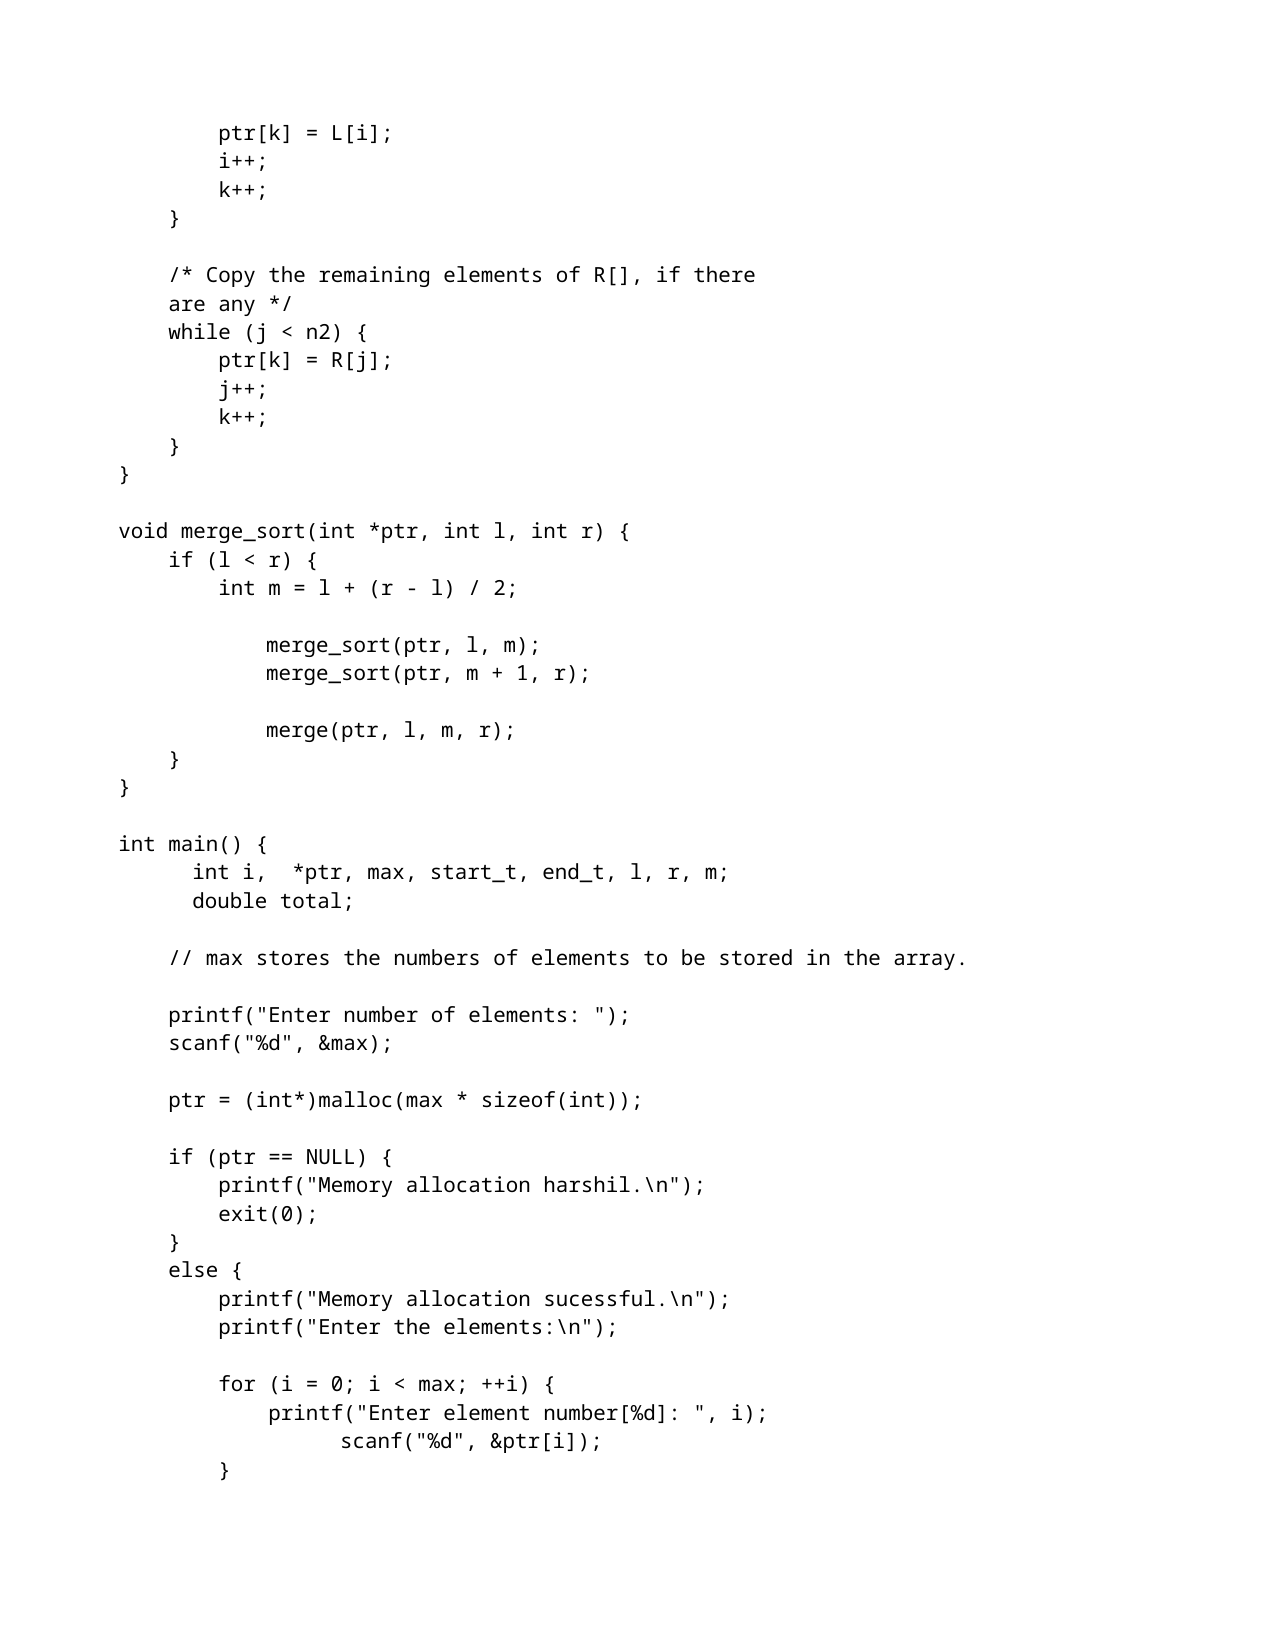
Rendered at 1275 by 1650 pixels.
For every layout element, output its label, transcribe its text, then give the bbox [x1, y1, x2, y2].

text // max stores the numbers of elements to be stored in the array. [118, 943, 1157, 971]
text merge(ptr, l, m, r); [118, 715, 1157, 744]
text ptr[k] = R[j]; [118, 346, 1157, 374]
text merge_sort(ptr, l, m); [118, 630, 1157, 658]
text } [118, 203, 1157, 232]
text } [118, 772, 1157, 801]
text k++; [118, 402, 1157, 431]
text are any */ [118, 289, 1157, 317]
text merge_sort(ptr, m + 1, r); [118, 658, 1157, 687]
text printf("Memory allocation sucessful.\n"); [118, 1284, 1157, 1312]
text int main() { [118, 829, 1157, 857]
text } [118, 1455, 1157, 1483]
text scanf("%d", &ptr[i]); [118, 1426, 1157, 1455]
text } [118, 1227, 1157, 1256]
text } [118, 431, 1157, 459]
text printf("Enter the elements:\n"); [118, 1312, 1157, 1341]
text printf("Enter number of elements: "); [118, 1000, 1157, 1028]
text for (i = 0; i < max; ++i) { [118, 1369, 1157, 1398]
text int i, *ptr, max, start_t, end_t, l, r, m; [118, 857, 1157, 886]
text printf("Memory allocation harshil.\n"); [118, 1170, 1157, 1199]
text if (ptr == NULL) { [118, 1142, 1157, 1170]
text scanf("%d", &max); [118, 1028, 1157, 1057]
text double total; [118, 886, 1157, 914]
text if (l < r) { [118, 545, 1157, 573]
text j++; [118, 374, 1157, 402]
text } [118, 744, 1157, 772]
text while (j < n2) { [118, 317, 1157, 346]
text /* Copy the remaining elements of R[], if there [118, 260, 1157, 289]
text i++; [118, 147, 1157, 175]
text ptr[k] = L[i]; [118, 118, 1157, 147]
text int m = l + (r - l) / 2; [118, 573, 1157, 602]
text else { [118, 1256, 1157, 1284]
text } [118, 459, 1157, 488]
text void merge_sort(int *ptr, int l, int r) { [118, 516, 1157, 545]
text printf("Enter element number[%d]: ", i); [118, 1398, 1157, 1426]
text k++; [118, 175, 1157, 203]
text ptr = (int*)malloc(max * sizeof(int)); [118, 1085, 1157, 1113]
text exit(0); [118, 1199, 1157, 1227]
